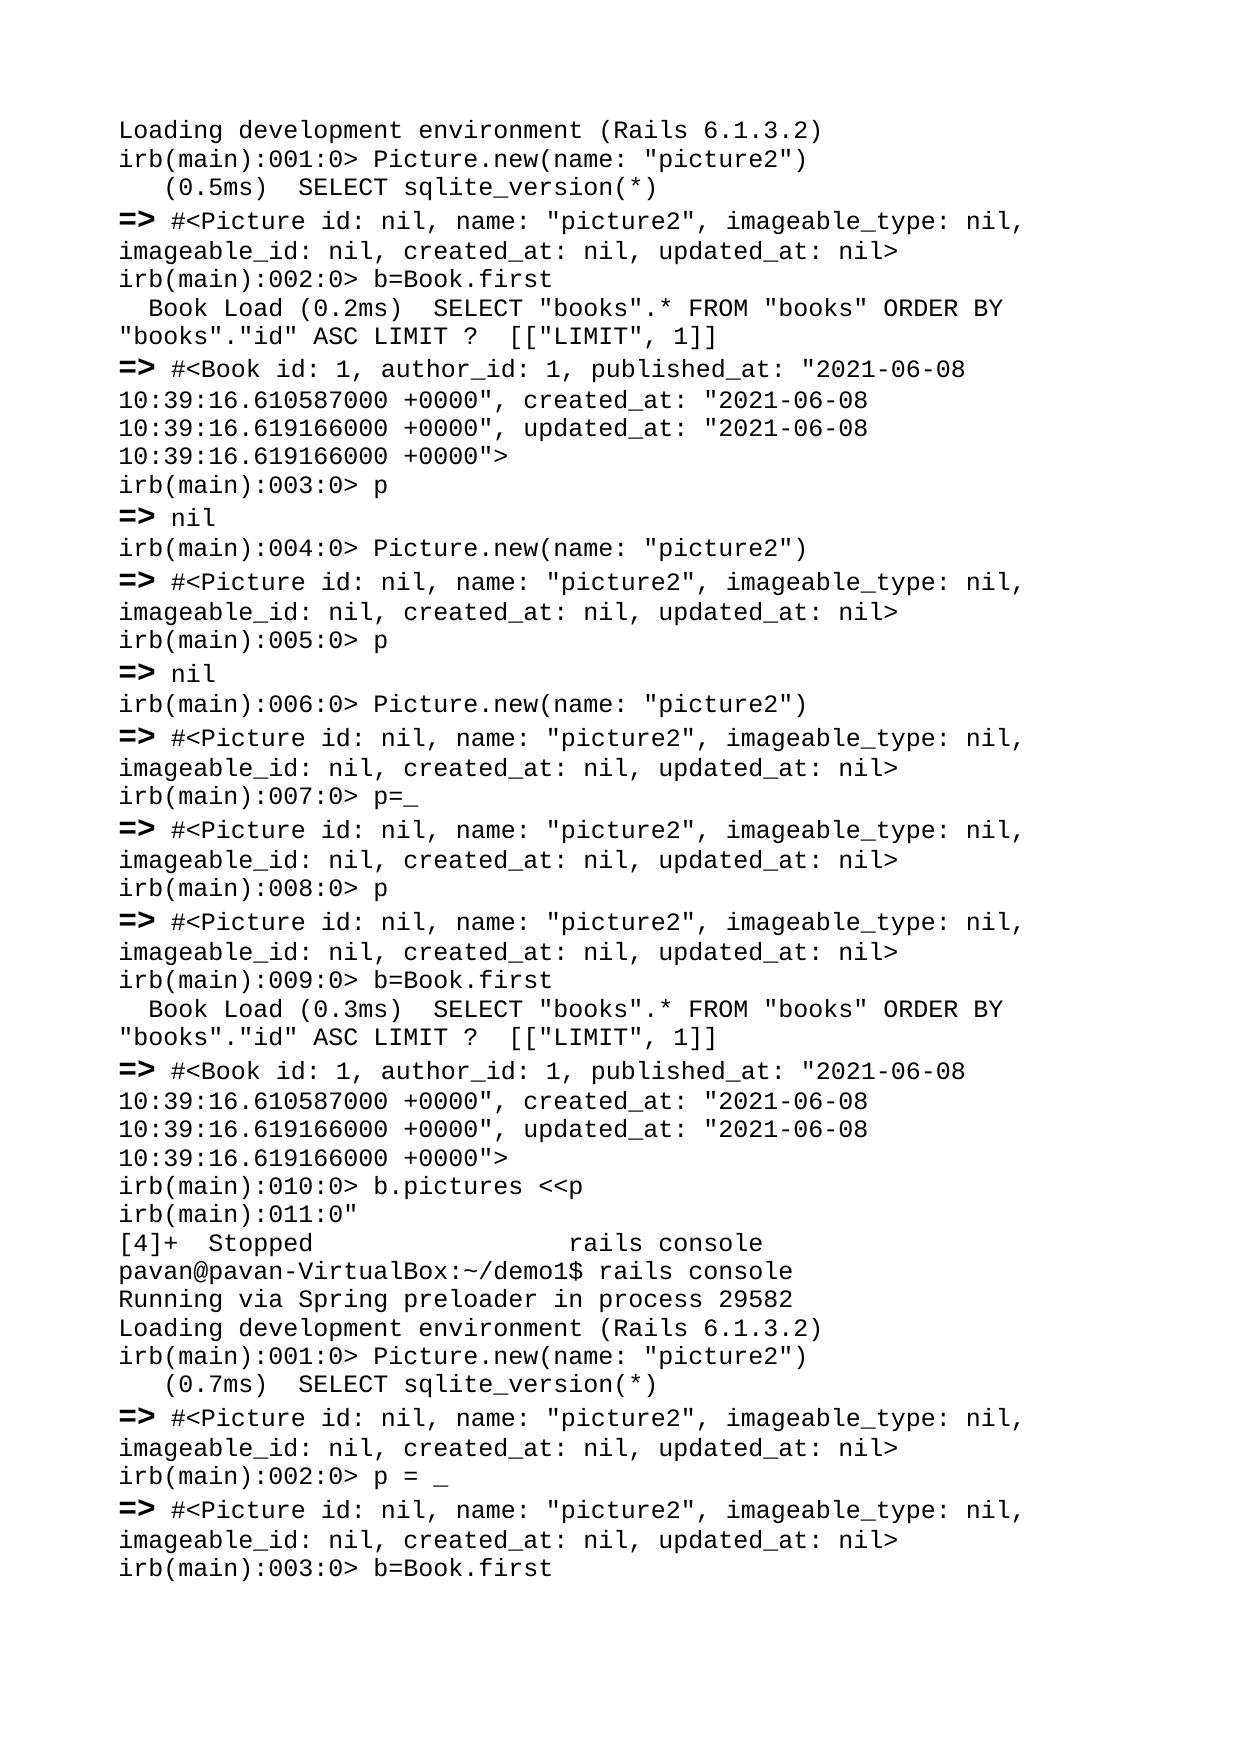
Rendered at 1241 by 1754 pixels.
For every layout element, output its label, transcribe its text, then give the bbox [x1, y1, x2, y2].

text irb(main):005:0> p [118, 628, 1122, 656]
text Book Load (0.3ms) SELECT "books".* FROM "books" ORDER BY "books"."id" ASC LIMIT ? [["LIMIT", 1]] [118, 996, 1122, 1053]
text (0.7ms) SELECT sqlite_version(*) [118, 1372, 1122, 1400]
text => #<Picture id: nil, name: "picture2", imageable_type: nil, imageable_id: nil, created_at: nil, updated_at: nil> [118, 1400, 1122, 1464]
text irb(main):002:0> p = _ [118, 1464, 1122, 1492]
text => #<Picture id: nil, name: "picture2", imageable_type: nil, imageable_id: nil, created_at: nil, updated_at: nil> [118, 720, 1122, 784]
text irb(main):011:0" [118, 1202, 1122, 1230]
text => #<Book id: 1, author_id: 1, published_at: "2021-06-08 10:39:16.610587000 +0000", created_at: "2021-06-08 10:39:16.619166000 +0000", updated_at: "2021-06-08 10:39:16.619166000 +0000"> [118, 352, 1122, 472]
text => #<Picture id: nil, name: "picture2", imageable_type: nil, imageable_id: nil, created_at: nil, updated_at: nil> [118, 904, 1122, 968]
text irb(main):004:0> Picture.new(name: "picture2") [118, 536, 1122, 564]
text => nil [118, 501, 1122, 536]
text => #<Picture id: nil, name: "picture2", imageable_type: nil, imageable_id: nil, created_at: nil, updated_at: nil> [118, 812, 1122, 876]
text irb(main):007:0> p=_ [118, 784, 1122, 812]
text pavan@pavan-VirtualBox:~/demo1$ rails console [118, 1258, 1122, 1287]
text irb(main):001:0> Picture.new(name: "picture2") [118, 146, 1122, 175]
text irb(main):003:0> b=Book.first [118, 1556, 1122, 1584]
text irb(main):006:0> Picture.new(name: "picture2") [118, 692, 1122, 720]
text => #<Picture id: nil, name: "picture2", imageable_type: nil, imageable_id: nil, created_at: nil, updated_at: nil> [118, 203, 1122, 267]
text => #<Book id: 1, author_id: 1, published_at: "2021-06-08 10:39:16.610587000 +0000", created_at: "2021-06-08 10:39:16.619166000 +0000", updated_at: "2021-06-08 10:39:16.619166000 +0000"> [118, 1053, 1122, 1173]
text Loading development environment (Rails 6.1.3.2) [118, 1315, 1122, 1343]
text irb(main):010:0> b.pictures <<p [118, 1173, 1122, 1202]
text Running via Spring preloader in process 29582 [118, 1287, 1122, 1315]
text irb(main):003:0> p [118, 472, 1122, 501]
text Book Load (0.2ms) SELECT "books".* FROM "books" ORDER BY "books"."id" ASC LIMIT ? [["LIMIT", 1]] [118, 295, 1122, 352]
text => #<Picture id: nil, name: "picture2", imageable_type: nil, imageable_id: nil, created_at: nil, updated_at: nil> [118, 564, 1122, 628]
text irb(main):008:0> p [118, 876, 1122, 904]
text => nil [118, 656, 1122, 692]
text irb(main):001:0> Picture.new(name: "picture2") [118, 1343, 1122, 1372]
text irb(main):009:0> b=Book.first [118, 968, 1122, 996]
text Loading development environment (Rails 6.1.3.2) [118, 118, 1122, 146]
text [4]+ Stopped rails console [118, 1230, 1122, 1258]
text irb(main):002:0> b=Book.first [118, 267, 1122, 295]
text (0.5ms) SELECT sqlite_version(*) [118, 175, 1122, 203]
text => #<Picture id: nil, name: "picture2", imageable_type: nil, imageable_id: nil, created_at: nil, updated_at: nil> [118, 1492, 1122, 1556]
